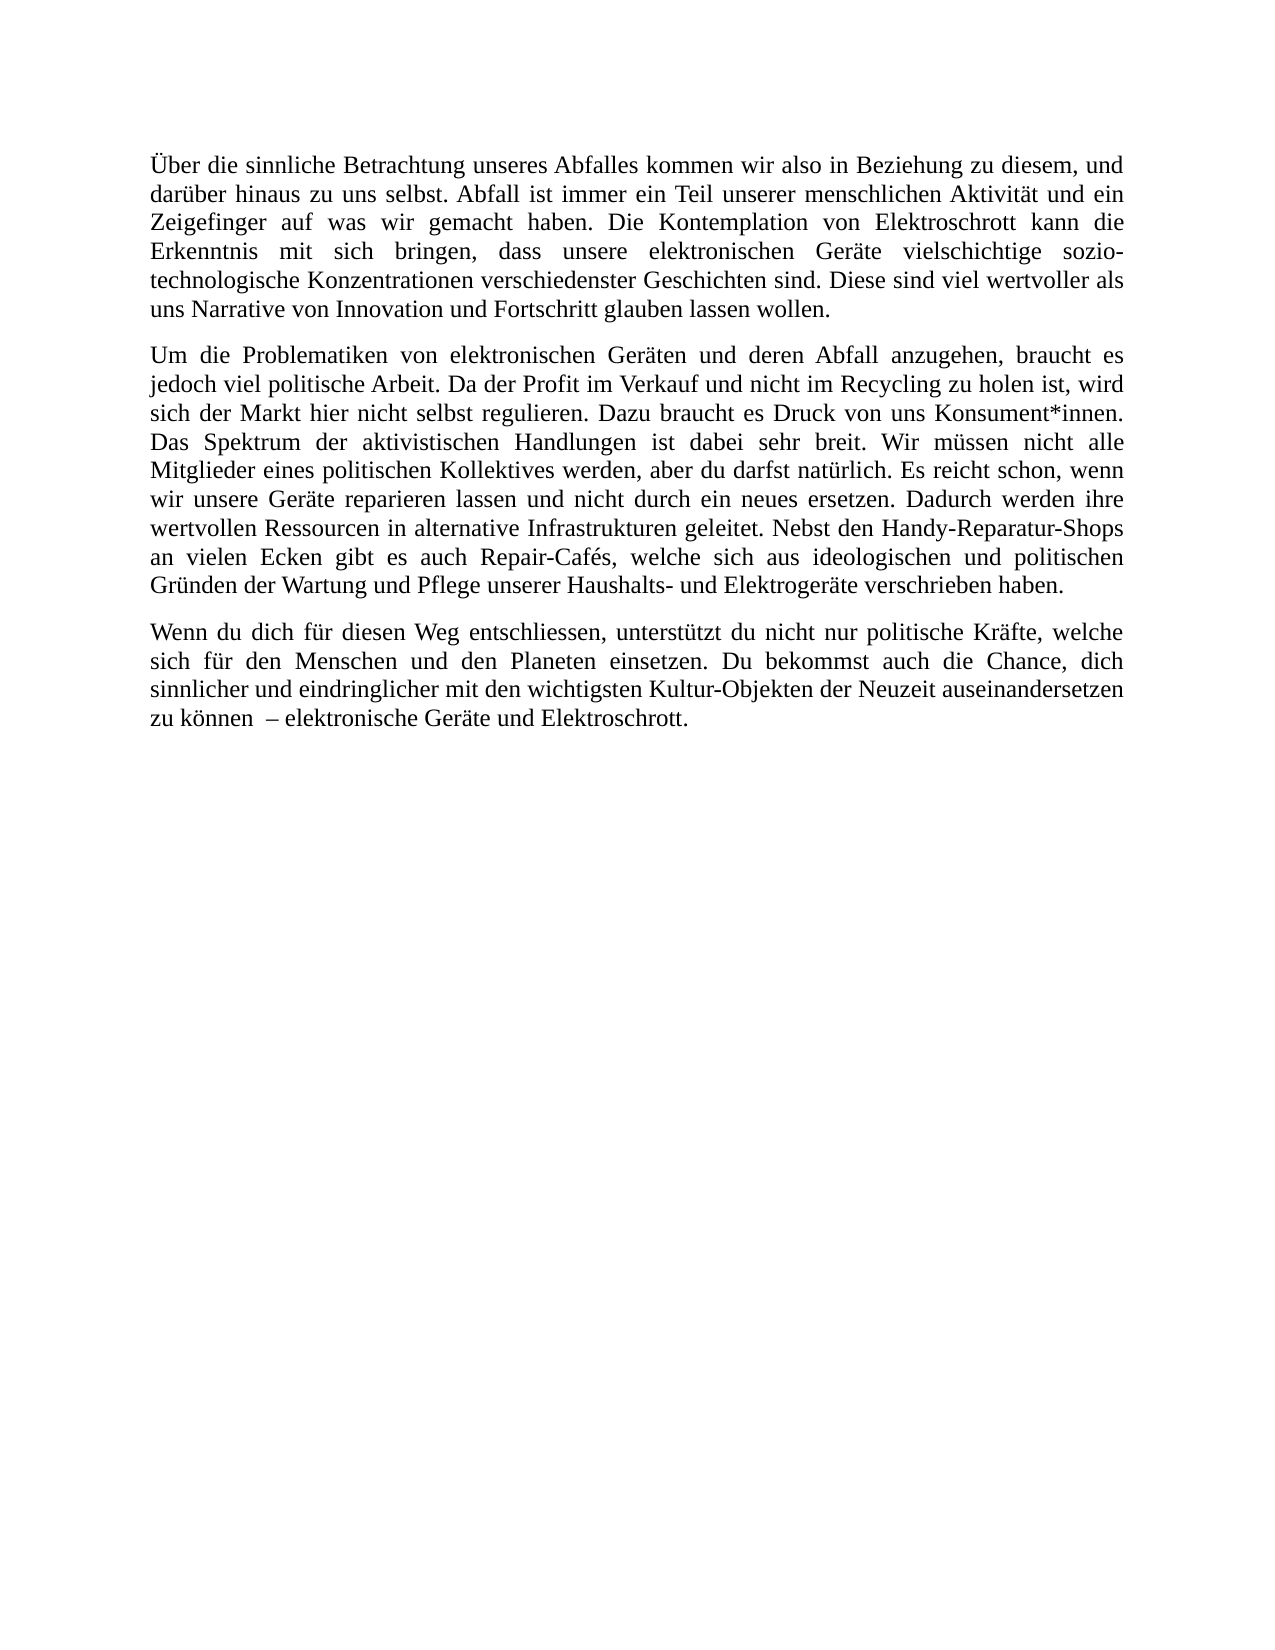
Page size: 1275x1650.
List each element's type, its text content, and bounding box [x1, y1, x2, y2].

text Um die Problematiken von elektronischen Geräten und deren Abfall anzugehen, braucht es jedoch viel politische Arbeit. Da der Profit im Verkauf und nicht im Recycling zu holen ist, wird sich der Markt hier nicht selbst regulieren. Dazu braucht es Druck von uns Konsument*innen. Das Spektrum der aktivistischen Handlungen ist dabei sehr breit. Wir müssen nicht alle Mitglieder eines politischen Kollektives werden, aber du darfst natürlich. Es reicht schon, wenn wir unsere Geräte reparieren lassen und nicht durch ein neues ersetzen. Dadurch werden ihre wertvollen Ressourcen in alternative Infrastrukturen geleitet. Nebst den Handy-Reparatur-Shops an vielen Ecken gibt es auch Repair-Cafés, welche sich aus ideologischen und politischen Gründen der Wartung und Pflege unserer Haushalts- und Elektrogeräte verschrieben haben. [150, 340, 1125, 599]
text Wenn du dich für diesen Weg entschliessen, unterstützt du nicht nur politische Kräfte, welche sich für den Menschen und den Planeten einsetzen. Du bekommst auch die Chance, dich sinnlicher und eindringlicher mit den wichtigsten Kultur-Objekten der Neuzeit auseinandersetzen zu können – elektronische Geräte und Elektroschrott. [150, 617, 1125, 732]
text Über die sinnliche Betrachtung unseres Abfalles kommen wir also in Beziehung zu diesem, und darüber hinaus zu uns selbst. Abfall ist immer ein Teil unserer menschlichen Aktivität und ein Zeigefinger auf was wir gemacht haben. Die Kontemplation von Elektroschrott kann die Erkenntnis mit sich bringen, dass unsere elektronischen Geräte vielschichtige sozio-technologische Konzentrationen verschiedenster Geschichten sind. Diese sind viel wertvoller als uns Narrative von Innovation und Fortschritt glauben lassen wollen. [150, 150, 1125, 322]
